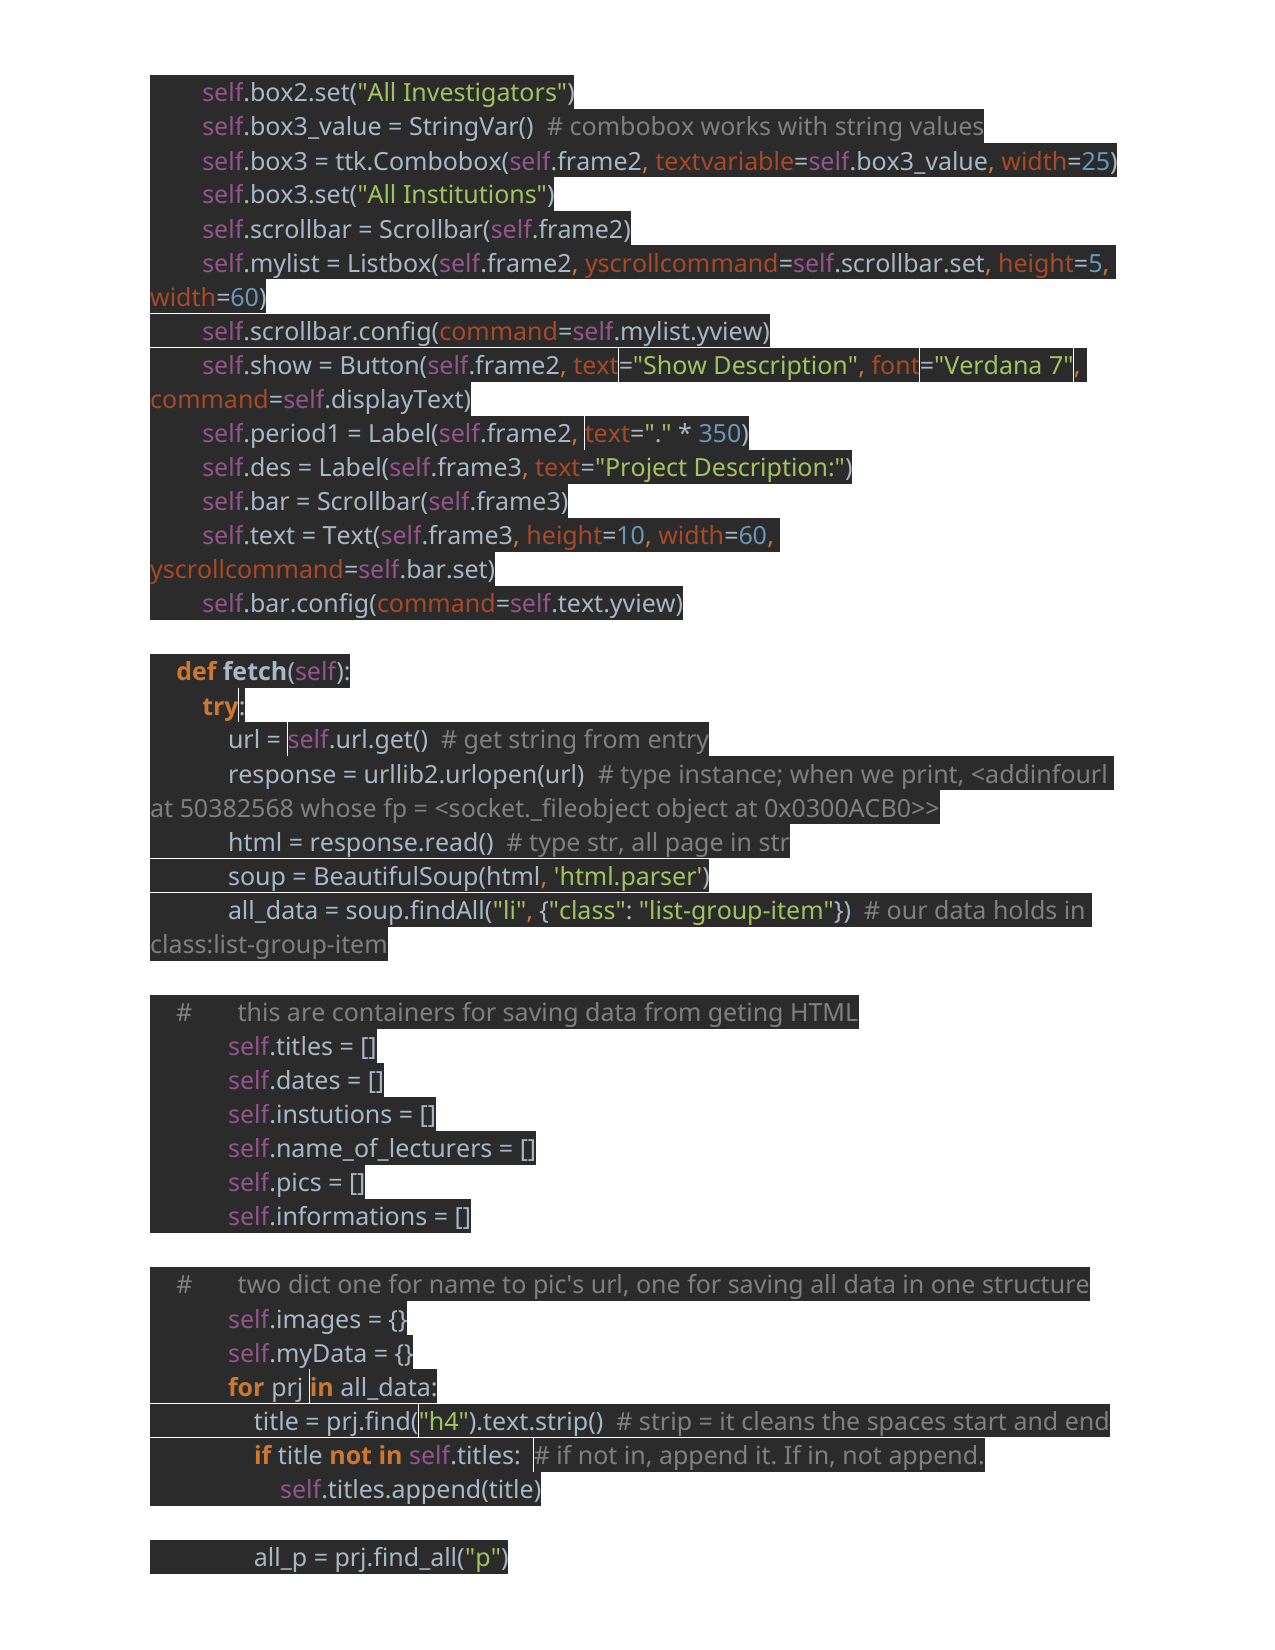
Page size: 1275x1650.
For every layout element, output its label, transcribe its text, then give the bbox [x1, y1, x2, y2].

text self.box2.set("All Investigators") self.box3_value = StringVar() # combobox works with string values self.box3 = ttk.Combobox(self.frame2, textvariable=self.box3_value, width=25) self.box3.set("All Institutions") self.scrollbar = Scrollbar(self.frame2) self.mylist = Listbox(self.frame2, yscrollcommand=self.scrollbar.set, height=5, width=60) self.scrollbar.config(command=self.mylist.yview) self.show = Button(self.frame2, text="Show Description", font="Verdana 7", command=self.displayText) self.period1 = Label(self.frame2, text="." * 350) self.des = Label(self.frame3, text="Project Description:") self.bar = Scrollbar(self.frame3) self.text = Text(self.frame3, height=10, width=60, yscrollcommand=self.bar.set) self.bar.config(command=self.text.yview) def fetch(self): try: url = self.url.get() # get string from entry response = urllib2.urlopen(url) # type instance; when we print, <addinfourl at 50382568 whose fp = <socket._fileobject object at 0x0300ACB0>> html = response.read() # type str, all page in str soup = BeautifulSoup(html, 'html.parser') all_data = soup.findAll("li", {"class": "list-group-item"}) # our data holds in class:list-group-item # this are containers for saving data from geting HTML self.titles = [] self.dates = [] self.instutions = [] self.name_of_lecturers = [] self.pics = [] self.informations = [] # two dict one for name to pic's url, one for saving all data in one structure self.images = {} self.myData = {} for prj in all_data: title = prj.find("h4").text.strip() # strip = it cleans the spaces start and end if title not in self.titles: # if not in, append it. If in, not append. self.titles.append(title) all_p = prj.find_all("p") [150, 75, 1125, 1574]
